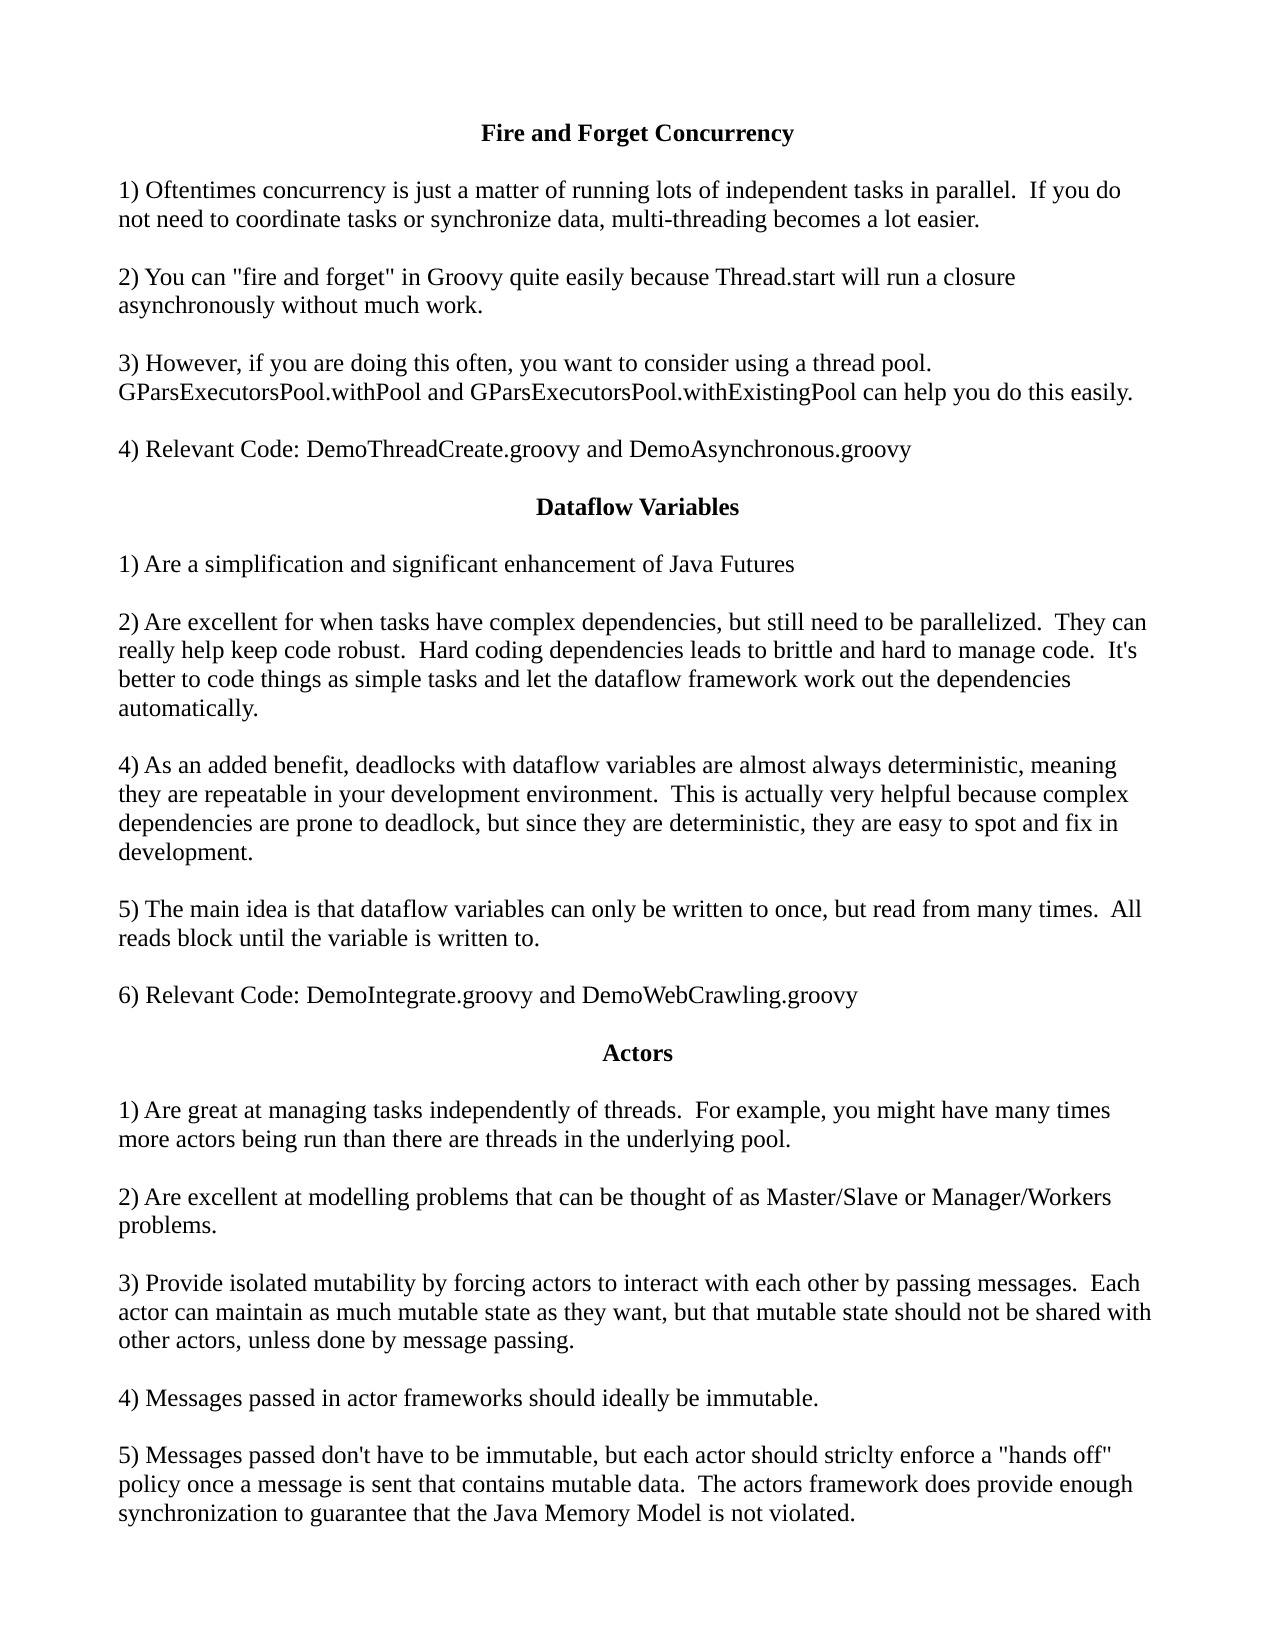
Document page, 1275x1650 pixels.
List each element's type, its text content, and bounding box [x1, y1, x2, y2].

text 6) Relevant Code: DemoIntegrate.groovy and DemoWebCrawling.groovy [118, 981, 1157, 1009]
text 5) Messages passed don't have to be immutable, but each actor should striclty enforce a "hands off" policy once a message is sent that contains mutable data. The actors framework does provide enough synchronization to guarantee that the Java Memory Model is not violated. [118, 1441, 1157, 1527]
text 2) Are excellent at modelling problems that can be thought of as Master/Slave or Manager/Workers problems. [118, 1182, 1157, 1239]
text 2) Are excellent for when tasks have complex dependencies, but still need to be parallelized. They can really help keep code robust. Hard coding dependencies leads to brittle and hard to manage code. It's better to code things as simple tasks and let the dataflow framework work out the dependencies automatically. [118, 607, 1157, 722]
text 4) Relevant Code: DemoThreadCreate.groovy and DemoAsynchronous.groovy [118, 434, 1157, 463]
text Actors [118, 1038, 1157, 1067]
text 5) The main idea is that dataflow variables can only be written to once, but read from many times. All reads block until the variable is written to. [118, 894, 1157, 952]
text Fire and Forget Concurrency [118, 118, 1157, 147]
text 3) Provide isolated mutability by forcing actors to interact with each other by passing messages. Each actor can maintain as much mutable state as they want, but that mutable state should not be shared with other actors, unless done by message passing. [118, 1268, 1157, 1354]
text 4) Messages passed in actor frameworks should ideally be immutable. [118, 1383, 1157, 1412]
text 1) Are great at managing tasks independently of threads. For example, you might have many times more actors being run than there are threads in the underlying pool. [118, 1096, 1157, 1153]
text 1) Oftentimes concurrency is just a matter of running lots of independent tasks in parallel. If you do not need to coordinate tasks or synchronize data, multi-threading becomes a lot easier. [118, 176, 1157, 233]
text 2) You can "fire and forget" in Groovy quite easily because Thread.start will run a closure asynchronously without much work. [118, 262, 1157, 319]
text Dataflow Variables [118, 492, 1157, 521]
text 1) Are a simplification and significant enhancement of Java Futures [118, 549, 1157, 578]
text 4) As an added benefit, deadlocks with dataflow variables are almost always deterministic, meaning they are repeatable in your development environment. This is actually very helpful because complex dependencies are prone to deadlock, but since they are deterministic, they are easy to spot and fix in development. [118, 751, 1157, 866]
text 3) However, if you are doing this often, you want to consider using a thread pool. GParsExecutorsPool.withPool and GParsExecutorsPool.withExistingPool can help you do this easily. [118, 348, 1157, 406]
